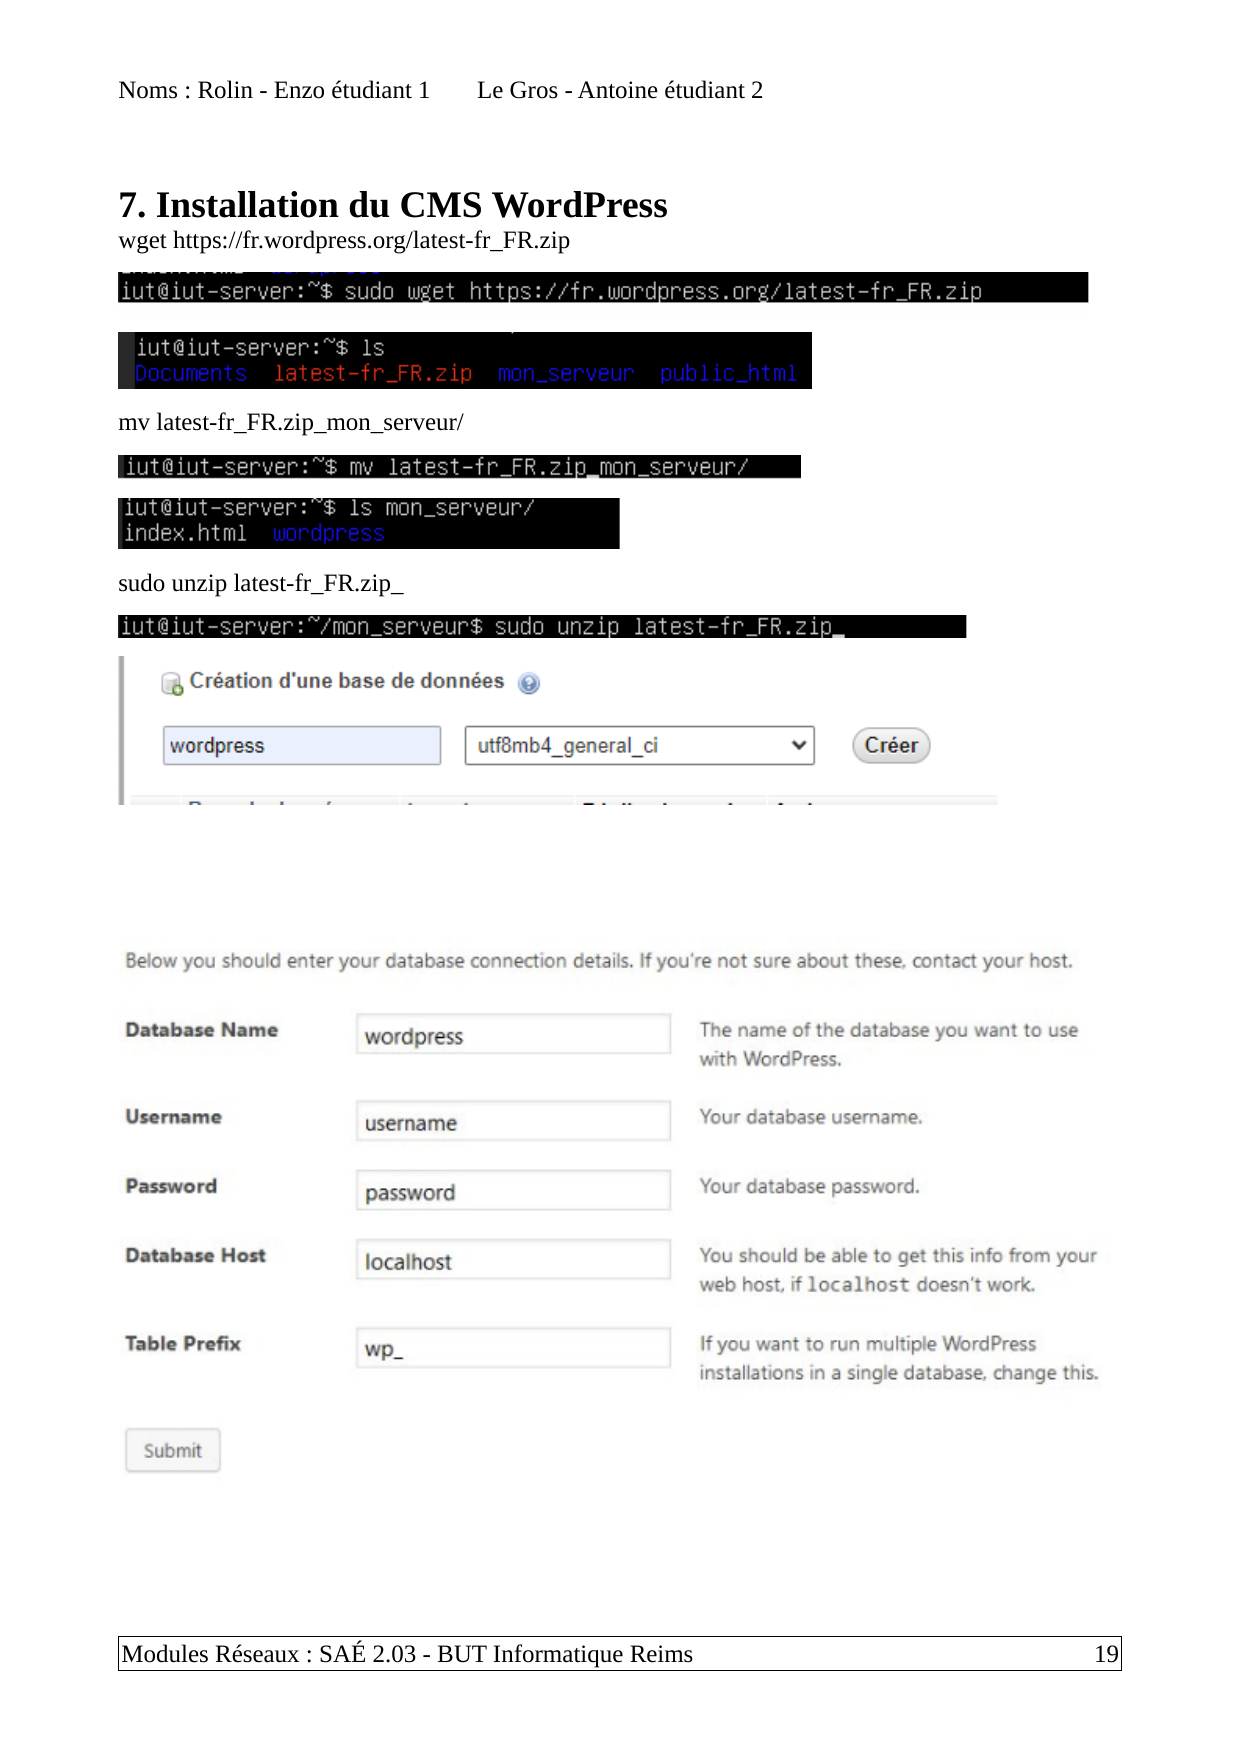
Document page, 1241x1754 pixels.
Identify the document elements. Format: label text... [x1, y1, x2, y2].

subtitle 7. Installation du CMS WordPress [118, 182, 1122, 225]
text wget https://fr.wordpress.org/latest-fr_FR.zip [118, 225, 1122, 254]
text sudo unzip latest-fr_FR.zip_ [118, 568, 1122, 596]
text mv latest-fr_FR.zip_mon_serveur/ [118, 407, 1122, 436]
